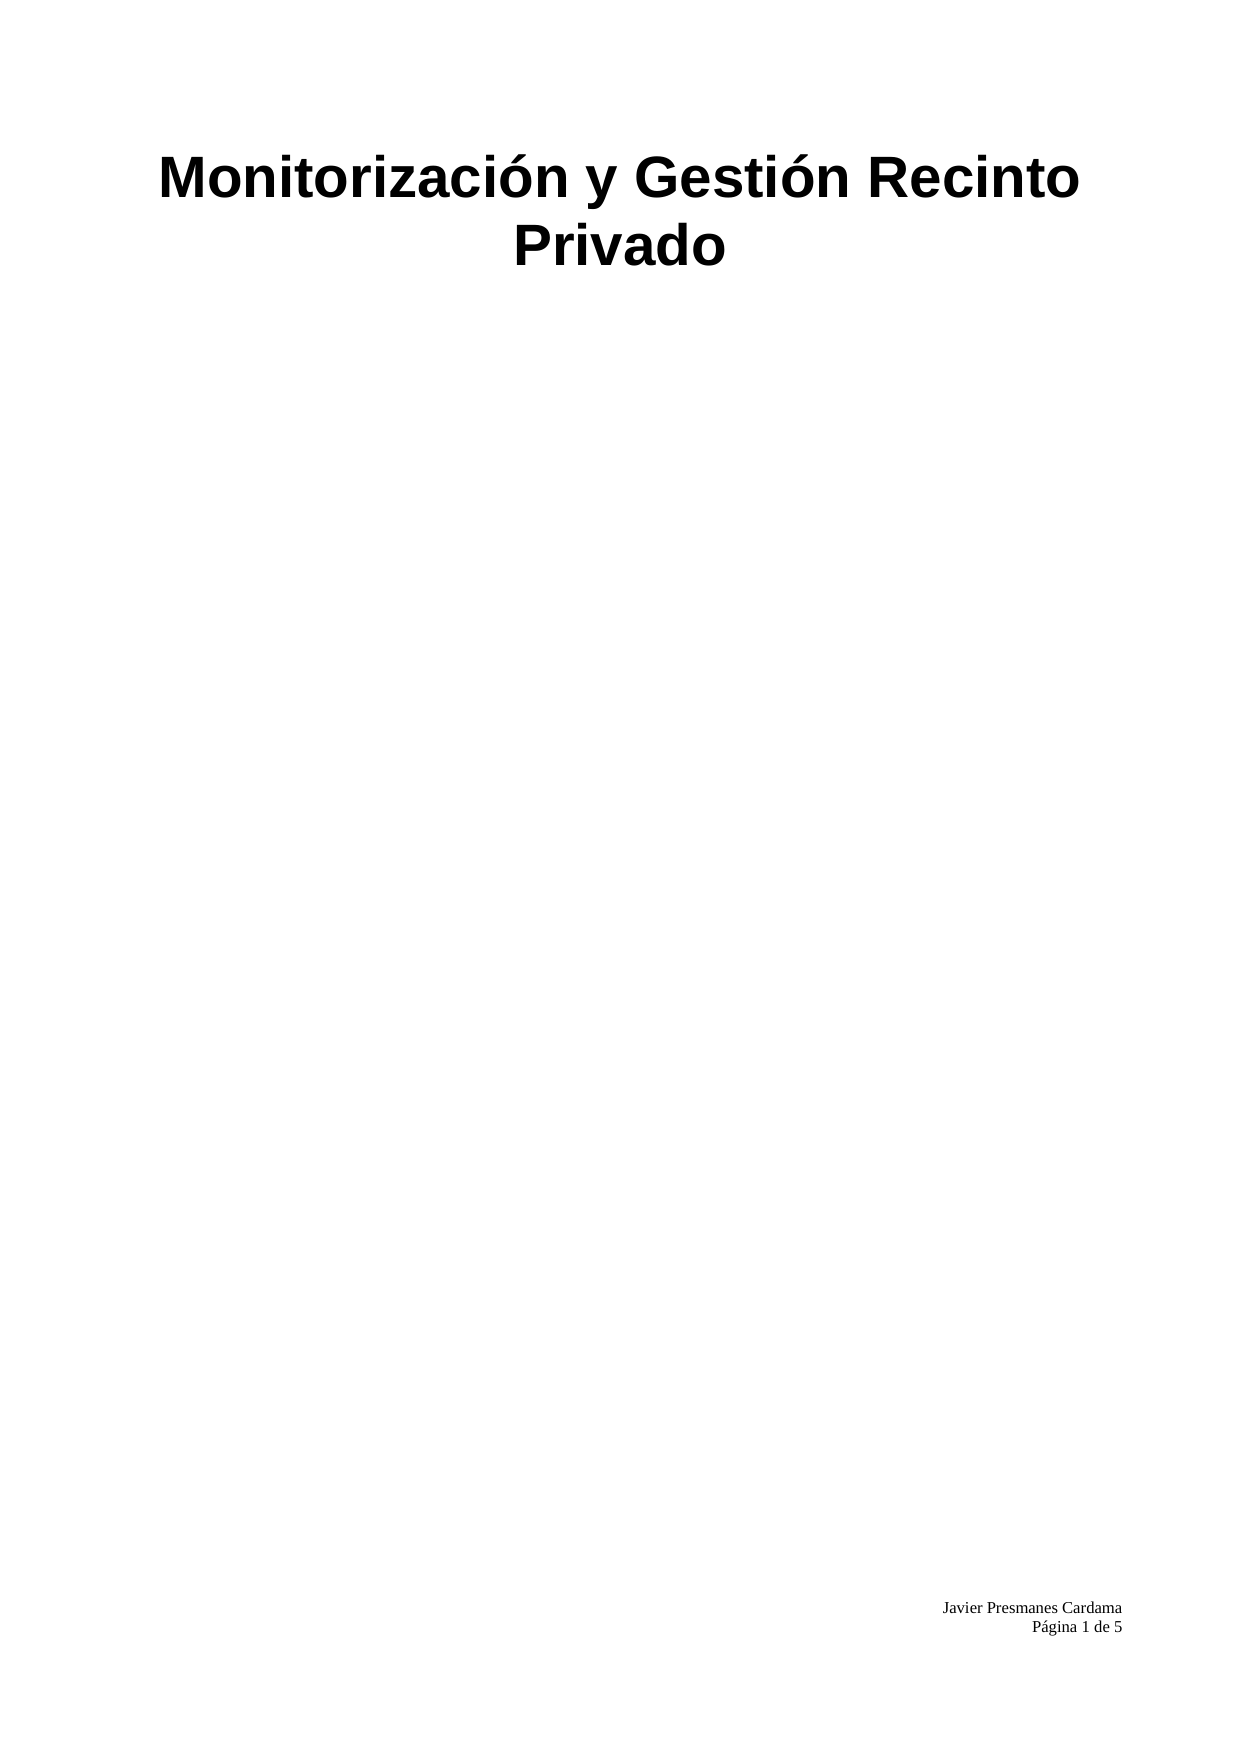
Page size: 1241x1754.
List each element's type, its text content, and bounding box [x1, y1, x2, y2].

title Monitorización y Gestión Recinto Privado [118, 143, 1122, 277]
